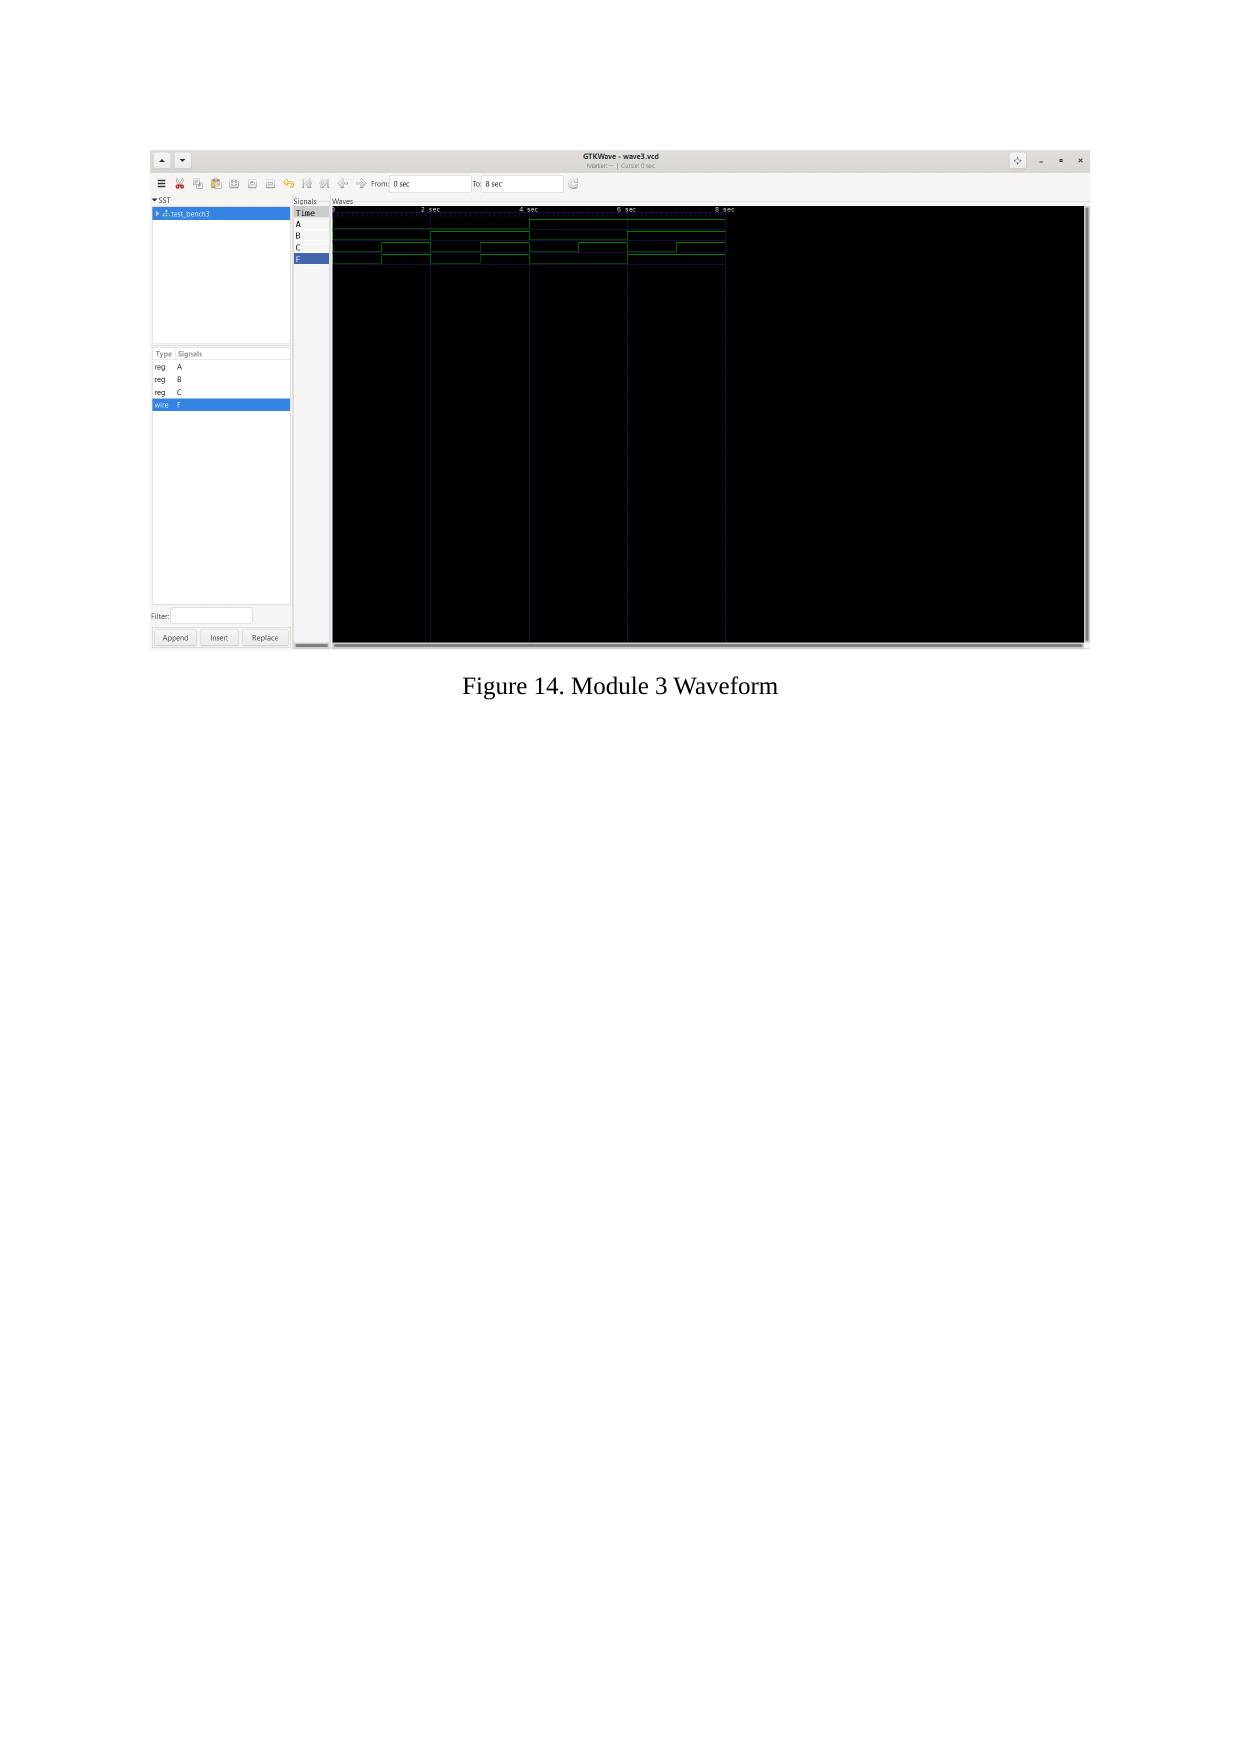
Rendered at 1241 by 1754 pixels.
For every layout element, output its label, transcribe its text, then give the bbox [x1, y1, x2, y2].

text Figure 14. Module 3 Waveform [150, 671, 1090, 699]
